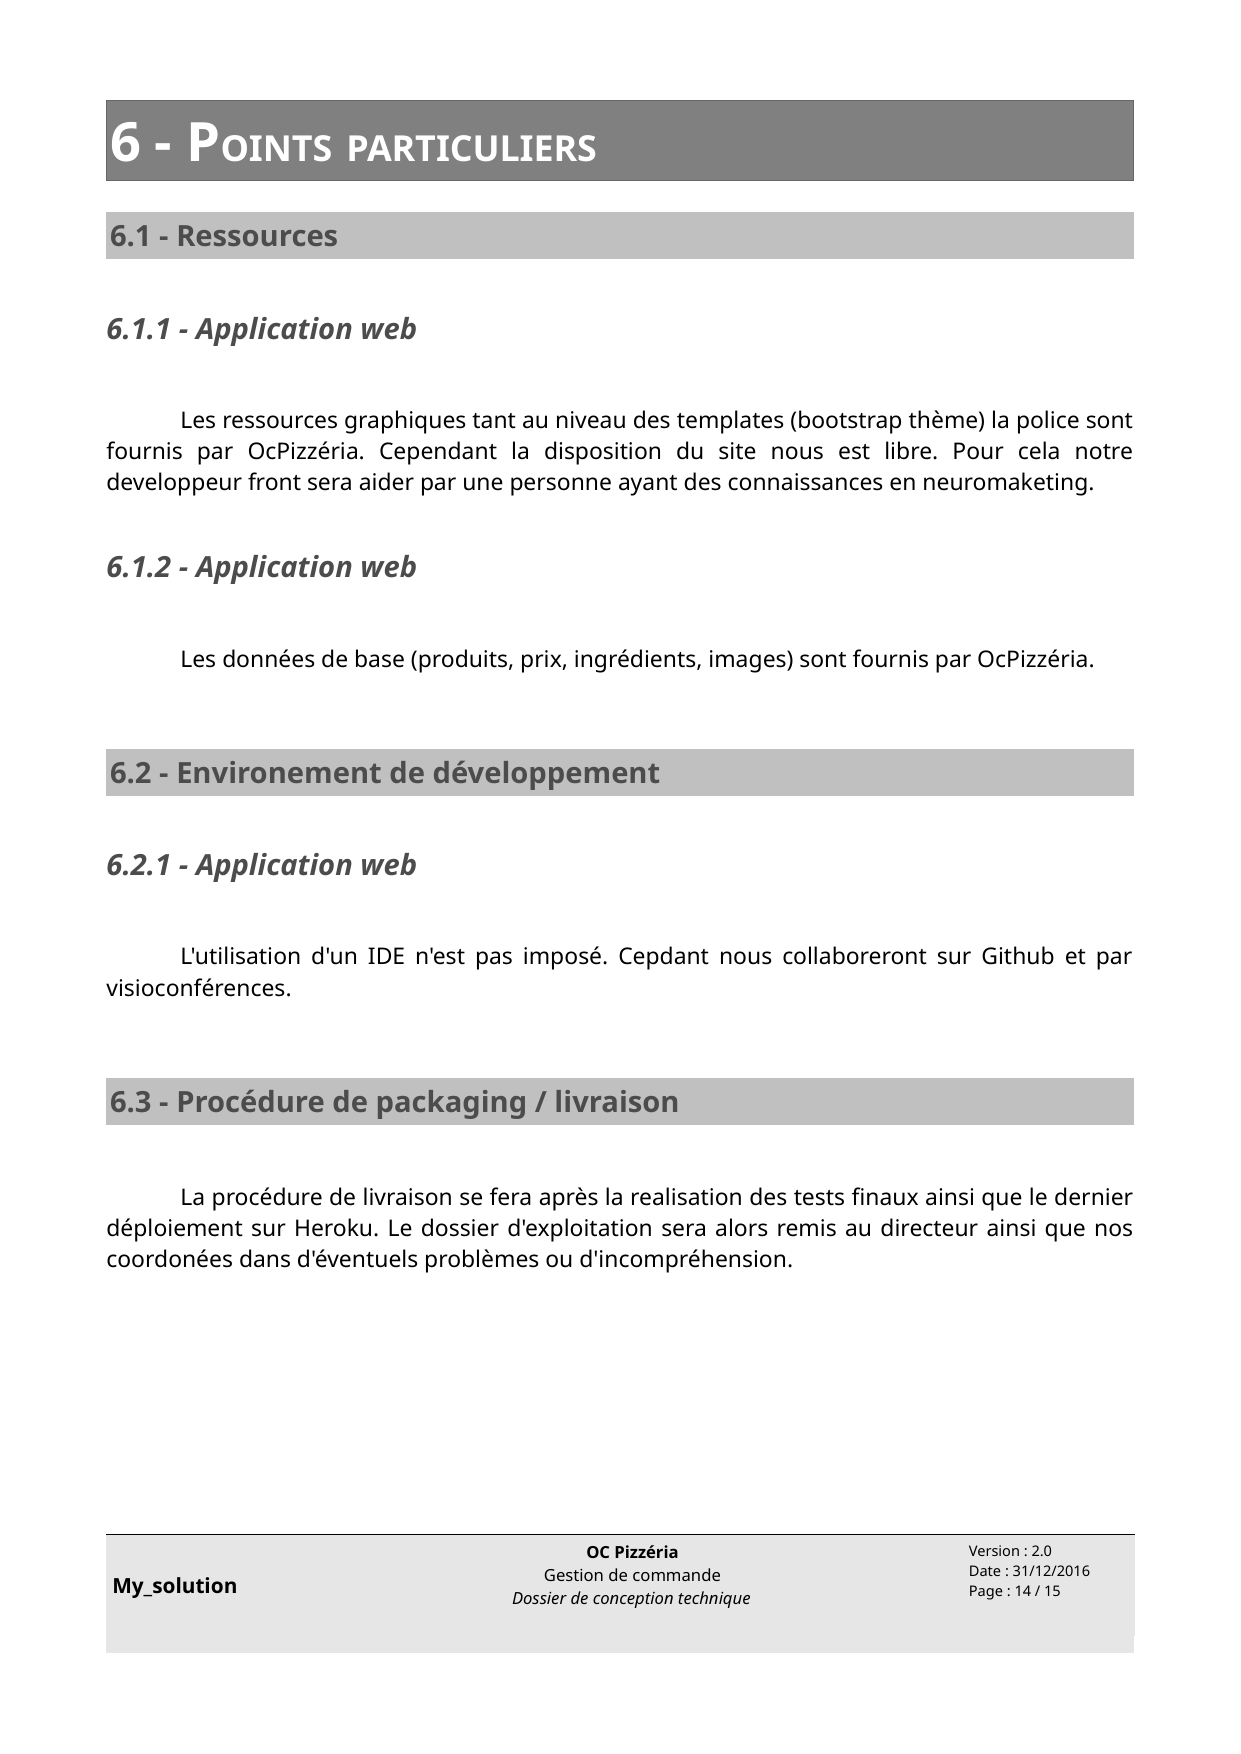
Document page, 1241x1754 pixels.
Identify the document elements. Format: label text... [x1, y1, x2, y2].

text Les données de base (produits, prix, ingrédients, images) sont fournis par OcPizzéria. [106, 642, 1134, 674]
text La procédure de livraison se fera après la realisation des tests finaux ainsi que le dernier déploiement sur Heroku. Le dossier d'exploitation sera alors remis au directeur ainsi que nos coordonées dans d'éventuels problèmes ou d'incompréhension. [106, 1181, 1134, 1274]
subtitle Application web [106, 308, 1134, 348]
text L'utilisation d'un IDE n'est pas imposé. Cepdant nous collaboreront sur Github et par visioconférences. [106, 940, 1134, 1003]
subtitle Application web [106, 547, 1134, 586]
text Les ressources graphiques tant au niveau des templates (bootstrap thème) la police sont fournis par OcPizzéria. Cependant la disposition du site nous est libre. Pour cela notre developpeur front sera aider par une personne ayant des connaissances en neuromaketing. [106, 404, 1134, 497]
subtitle Procédure de packaging / livraison [107, 1079, 1133, 1124]
subtitle Application web [106, 844, 1134, 884]
subtitle Points particuliers [107, 101, 1133, 180]
subtitle Environement de développement [107, 750, 1133, 795]
subtitle Ressources [107, 213, 1133, 258]
